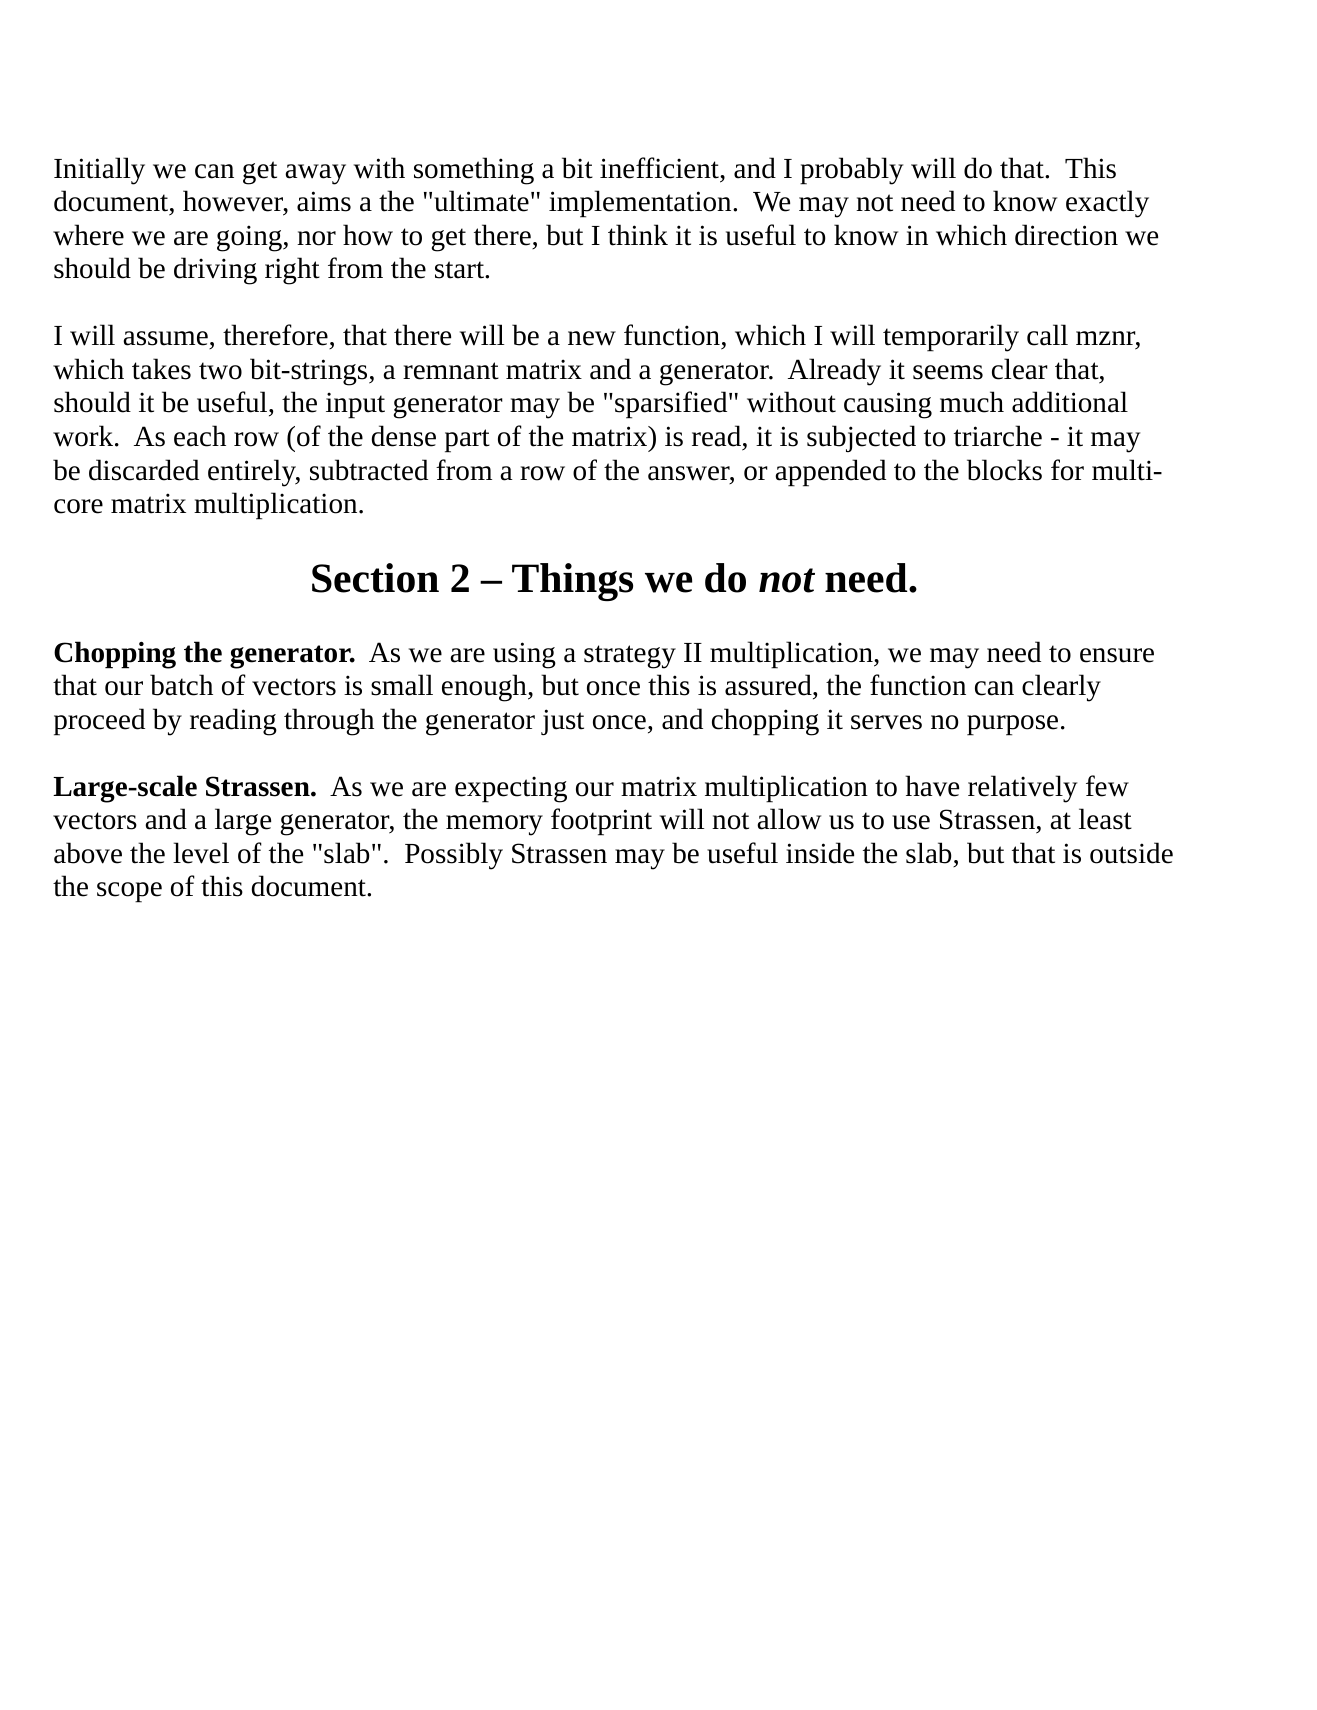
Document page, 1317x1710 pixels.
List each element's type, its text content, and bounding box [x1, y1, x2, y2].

text Section 2 – Things we do not need. [53, 553, 1174, 601]
text I will assume, therefore, that there will be a new function, which I will temporarily call mznr, which takes two bit-strings, a remnant matrix and a generator. Already it seems clear that, should it be useful, the input generator may be "sparsified" without causing much additional work. As each row (of the dense part of the matrix) is read, it is subjected to triarche - it may be discarded entirely, subtracted from a row of the answer, or appended to the blocks for multi-core matrix multiplication. [53, 318, 1174, 520]
text Chopping the generator. As we are using a strategy II multiplication, we may need to ensure that our batch of vectors is small enough, but once this is assured, the function can clearly proceed by reading through the generator just once, and chopping it serves no purpose. [53, 635, 1174, 735]
text Initially we can get away with something a bit inefficient, and I probably will do that. This document, however, aims a the "ultimate" implementation. We may not need to know exactly where we are going, nor how to get there, but I think it is useful to know in which direction we should be driving right from the start. [53, 151, 1174, 285]
text Large-scale Strassen. As we are expecting our matrix multiplication to have relatively few vectors and a large generator, the memory footprint will not allow us to use Strassen, at least above the level of the "slab". Possibly Strassen may be useful inside the slab, but that is outside the scope of this document. [53, 769, 1174, 903]
